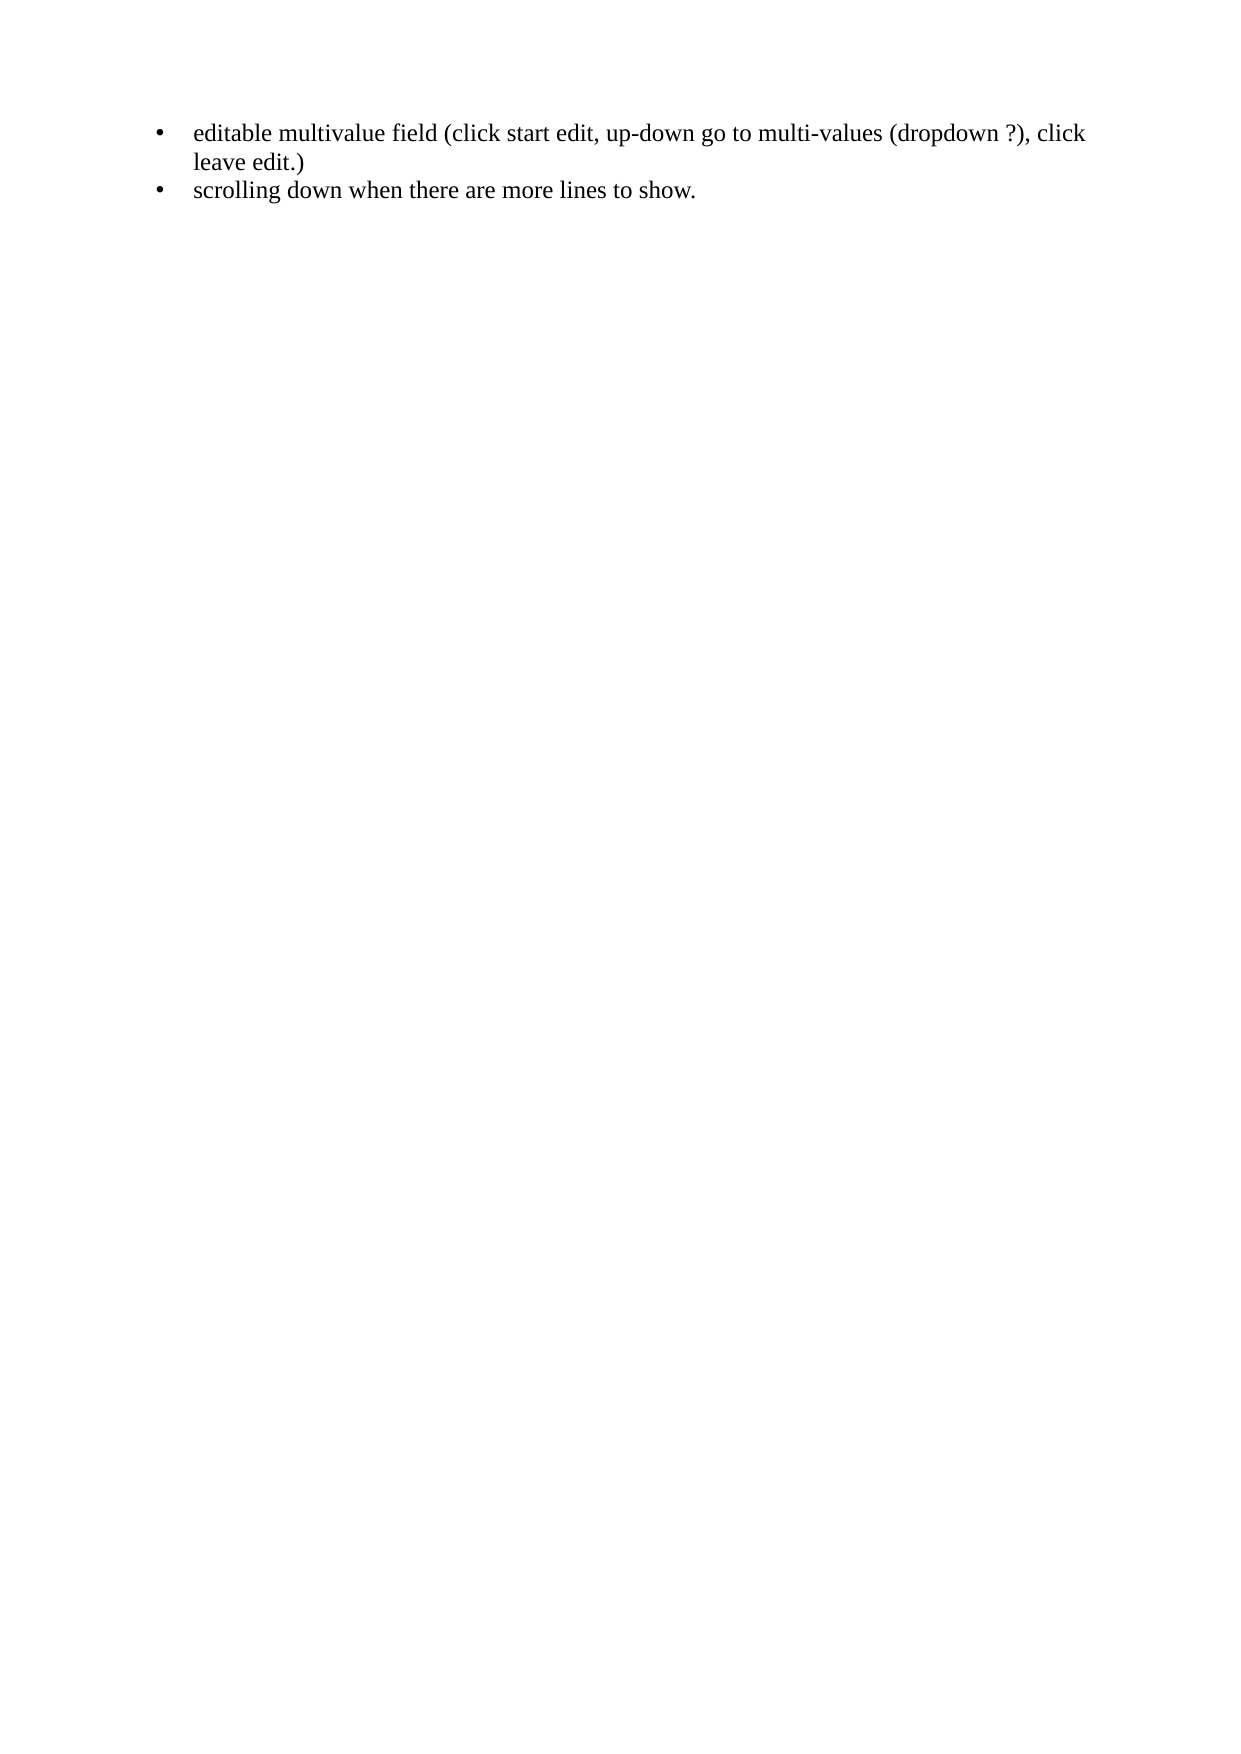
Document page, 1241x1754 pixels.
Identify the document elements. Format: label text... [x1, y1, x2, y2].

list editable multivalue field (click start edit, up-down go to multi-values (dropdown ?), click leave edit.) [156, 118, 1122, 176]
list scrolling down when there are more lines to show. [156, 176, 1122, 204]
